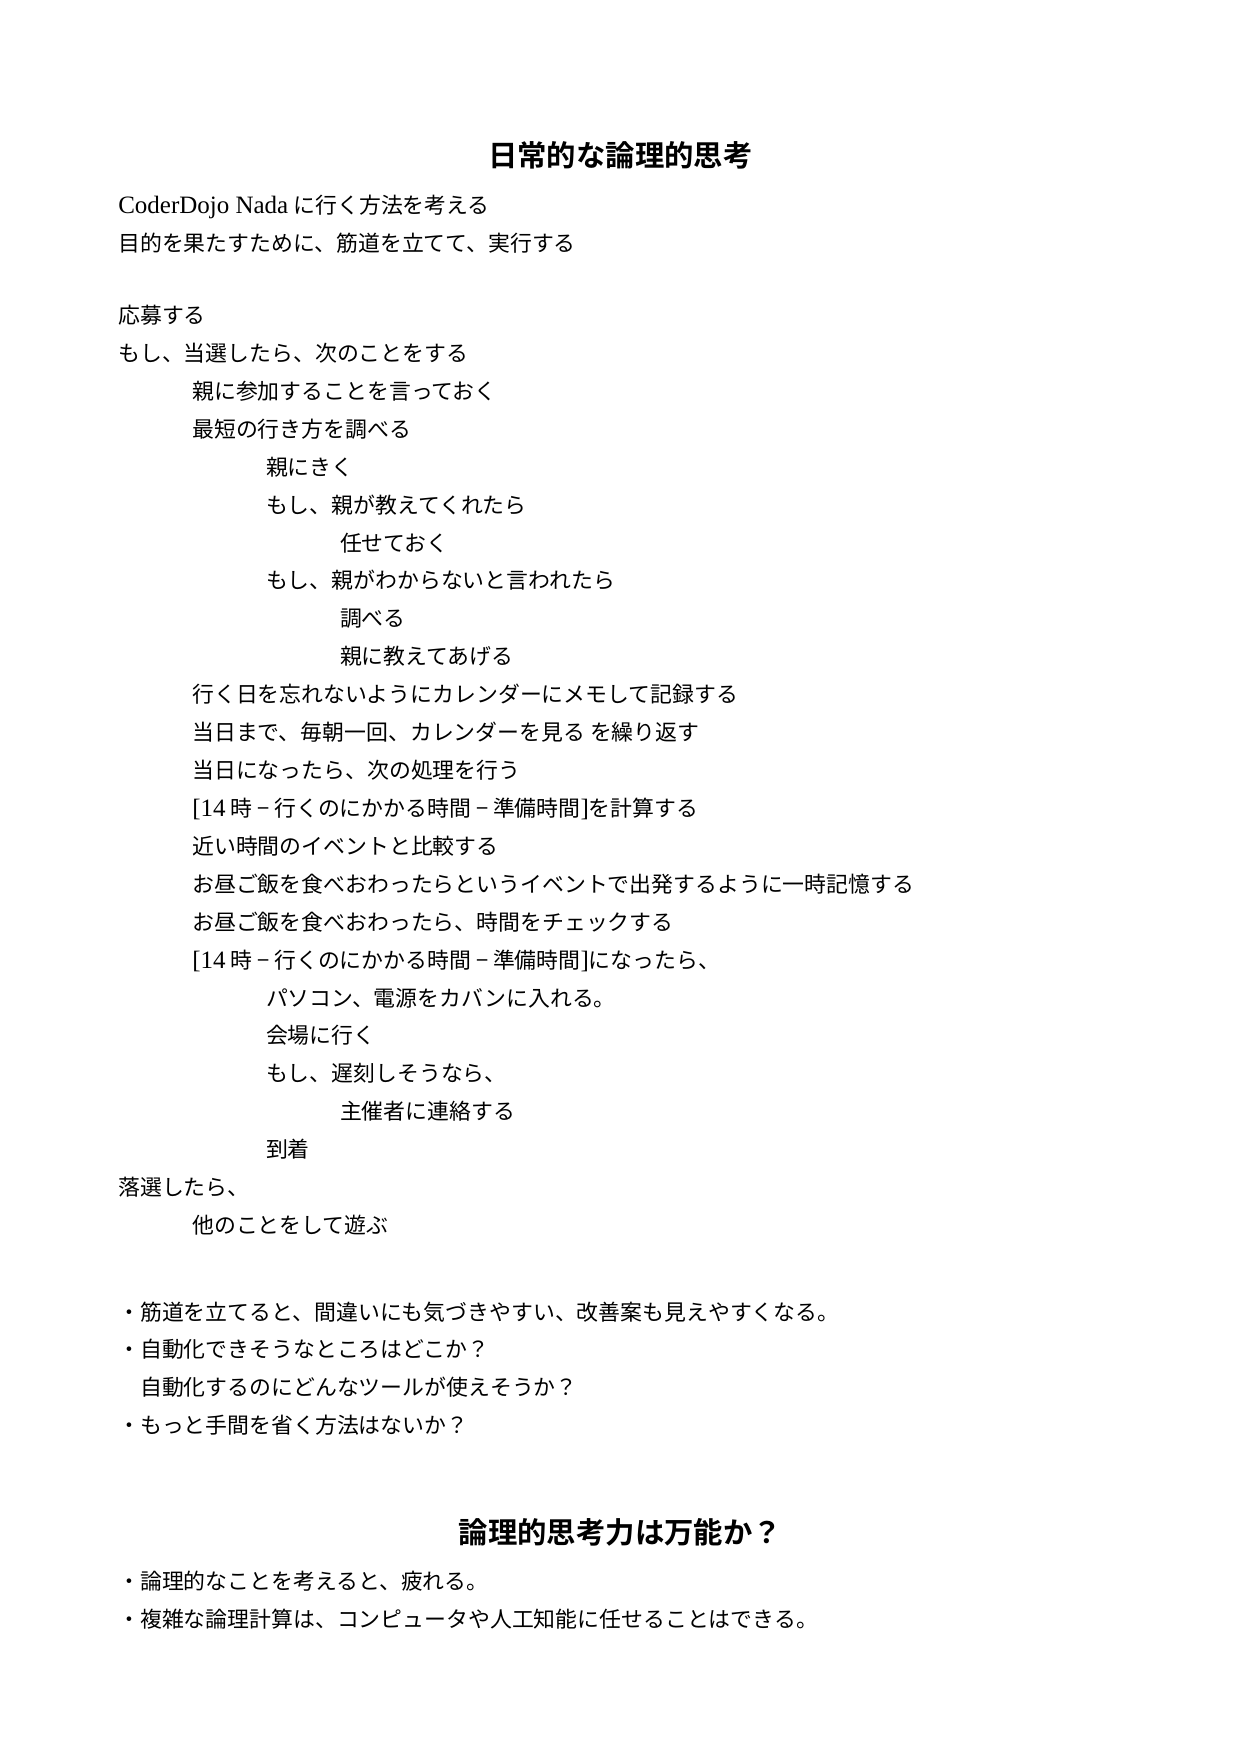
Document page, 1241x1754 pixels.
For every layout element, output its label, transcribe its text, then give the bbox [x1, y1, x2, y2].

subtitle 論理的思考力は万能か？ [118, 1509, 1122, 1552]
text ・筋道を立てると、間違いにも気づきやすい、改善案も見えやすくなる。 ・自動化できそうなところはどこか？ 自動化するのにどんなツールが使えそうか？ ・もっと手間を省く方法はないか？ [118, 1294, 1122, 1474]
subtitle 日常的な論理的思考 [118, 133, 1122, 175]
text ・論理的なことを考えると、疲れる。 ・複雑な論理計算は、コンピュータや人工知能に任せることはできる。 [118, 1564, 1122, 1634]
text CoderDojo Nadaに行く方法を考える 目的を果たすために、筋道を立てて、実行する 応募する もし、当選したら、次のことをする 親に参加することを言っておく 最短の行き方を調べる 親にきく もし、親が教えてくれたら 任せておく もし、親がわからないと言われたら 調べる 親に教えてあげる 行く日を忘れないようにカレンダーにメモして記録する 当日まで、毎朝一回、カレンダーを見る を繰り返す 当日になったら、次の処理を行う [14時 − 行くのにかかる時間 − 準備時間]を計算する 近い時間のイベントと比較する お昼ご飯を食べおわったらというイベントで出発するように一時記憶する お昼ご飯を食べおわったら、時間をチェックする [14時 − 行くのにかかる時間 − 準備時間]になったら、 パソコン、電源をカバンに入れる。 会場に行く もし、遅刻しそうなら、 主催者に連絡する 到着 落選したら、 他のことをして遊ぶ [118, 188, 1122, 1274]
